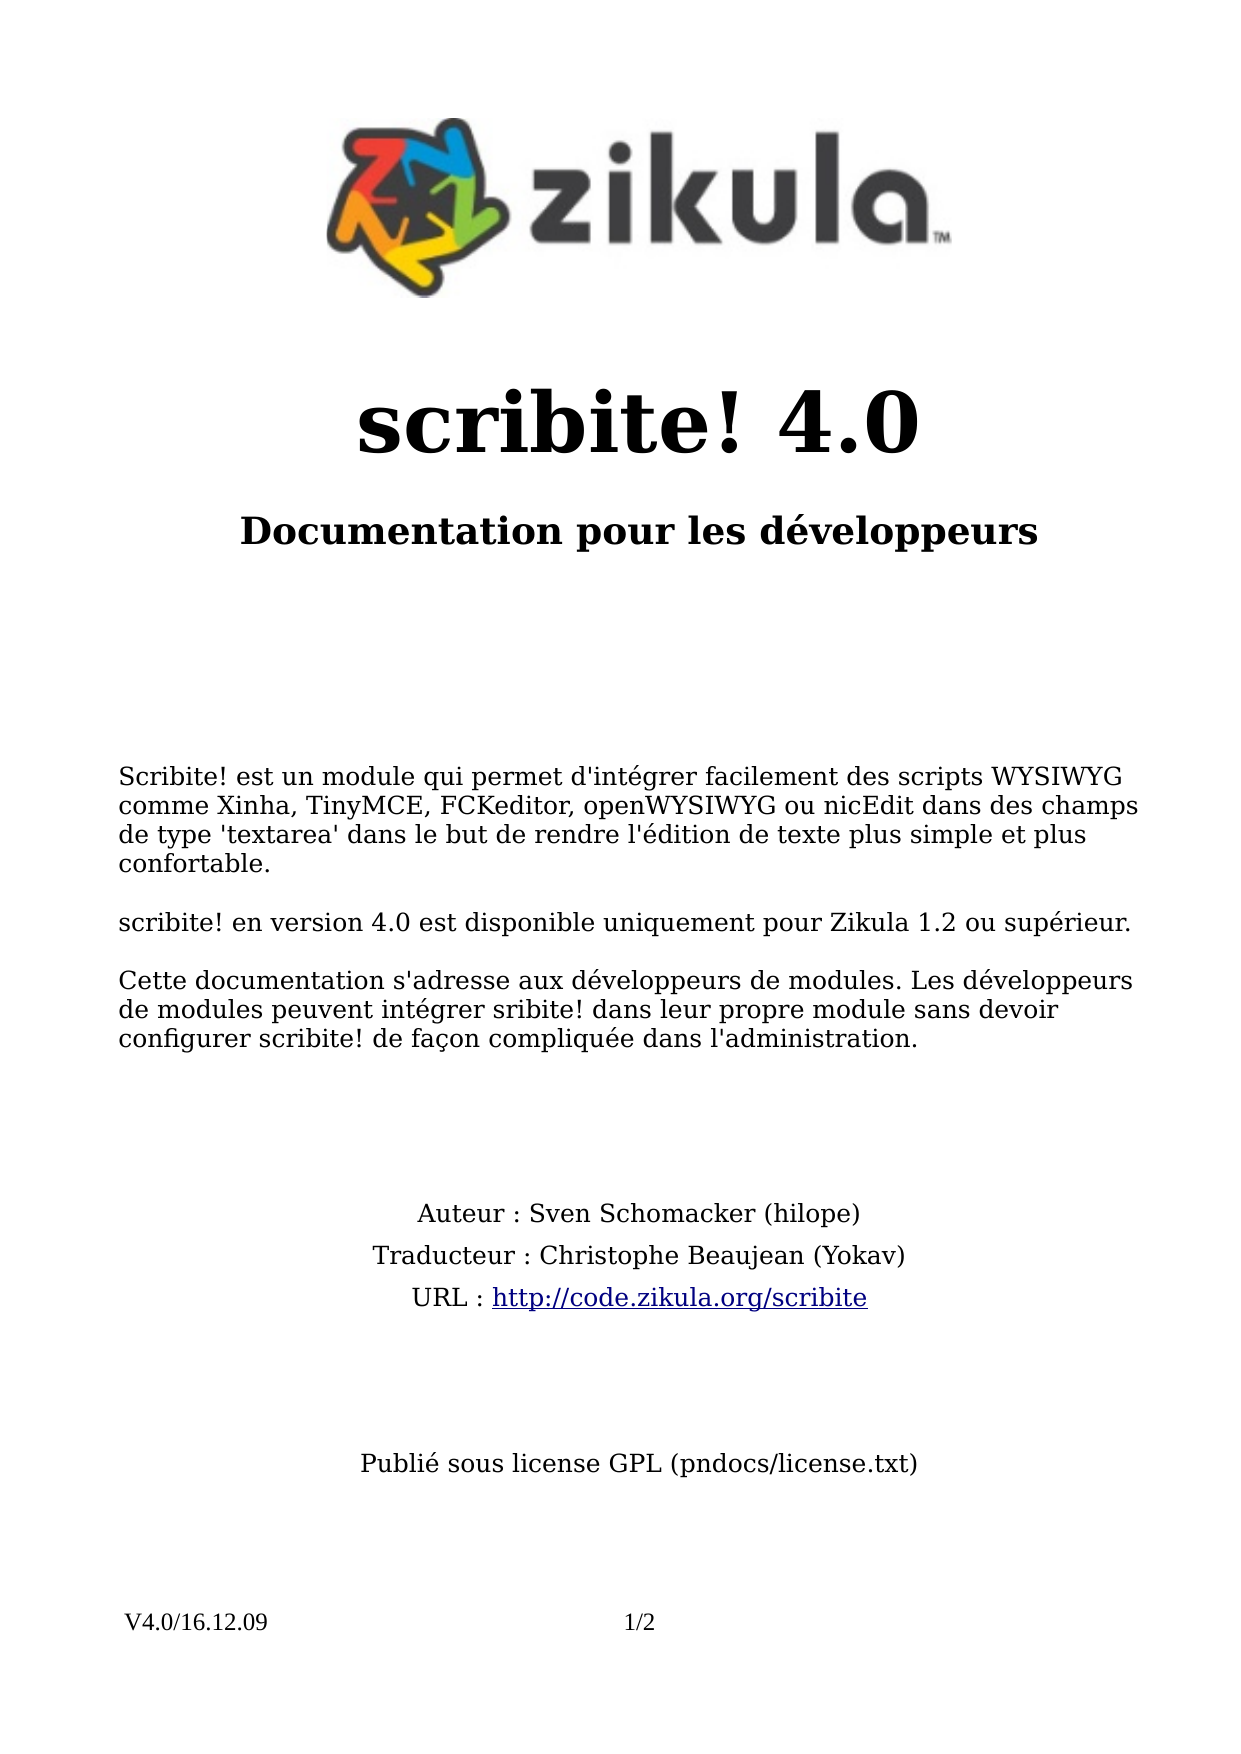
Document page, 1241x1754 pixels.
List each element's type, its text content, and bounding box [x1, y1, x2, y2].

text URL : http://code.zikula.org/scribite [118, 1283, 1160, 1312]
picture [326, 118, 952, 298]
subtitle Documentation pour les développeurs [118, 509, 1160, 554]
text Auteur : Sven Schomacker (hilope) [118, 1199, 1160, 1229]
text Traducteur : Christophe Beaujean (Yokav) [118, 1241, 1160, 1270]
text scribite! en version 4.0 est disponible uniquement pour Zikula 1.2 ou supérieur. [118, 908, 1160, 937]
text Scribite! est un module qui permet d'intégrer facilement des scripts WYSIWYG comme Xinha, TinyMCE, FCKeditor, openWYSIWYG ou nicEdit dans des champs de type 'textarea' dans le but de rendre l'édition de texte plus simple et plus confortable. [118, 762, 1160, 879]
text Publié sous license GPL (pndocs/license.txt) [118, 1449, 1160, 1479]
subtitle scribite! 4.0 [118, 374, 1160, 472]
text Cette documentation s'adresse aux développeurs de modules. Les développeurs de modules peuvent intégrer sribite! dans leur propre module sans devoir configurer scribite! de façon compliquée dans l'administration. [118, 966, 1160, 1054]
